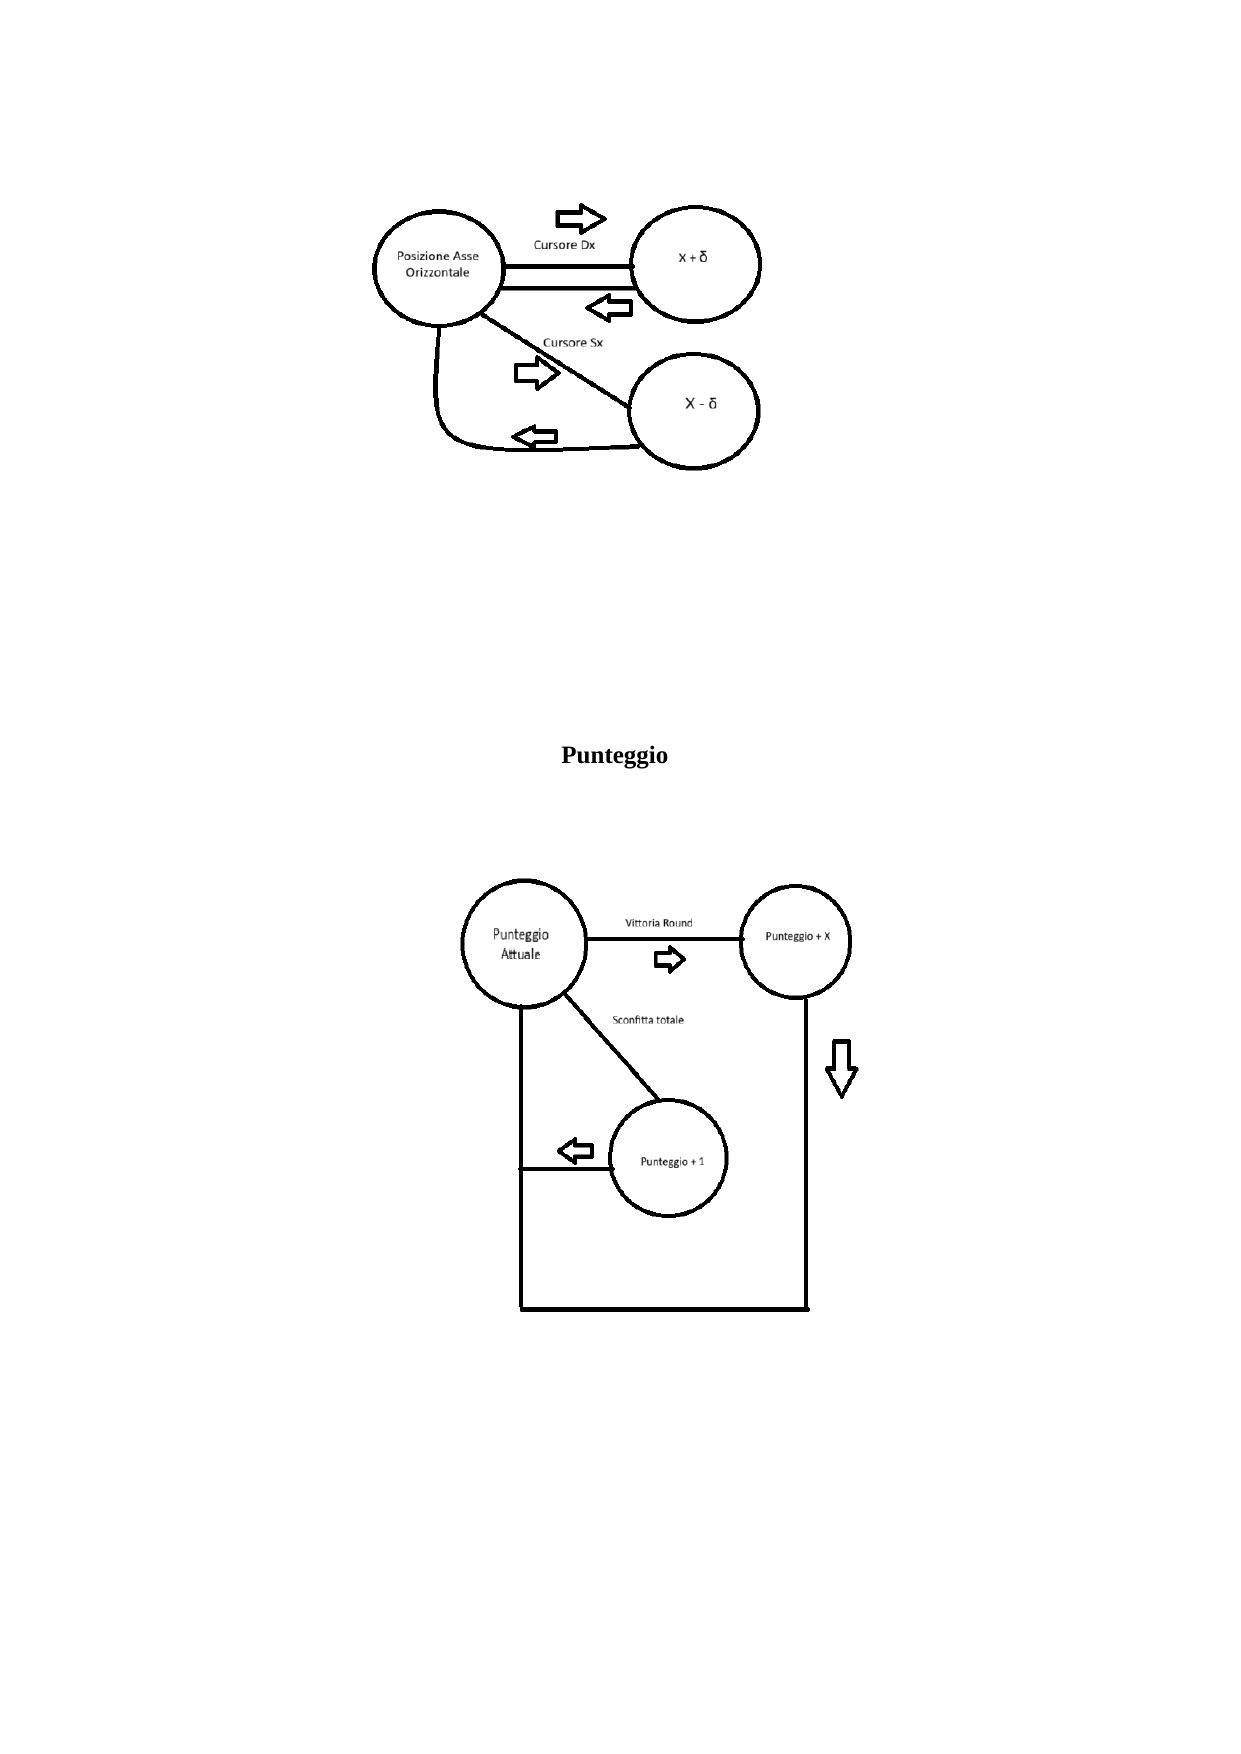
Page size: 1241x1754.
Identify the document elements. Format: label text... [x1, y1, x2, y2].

text Punteggio [118, 740, 1122, 769]
picture [297, 783, 1205, 1348]
picture [118, 146, 1123, 712]
